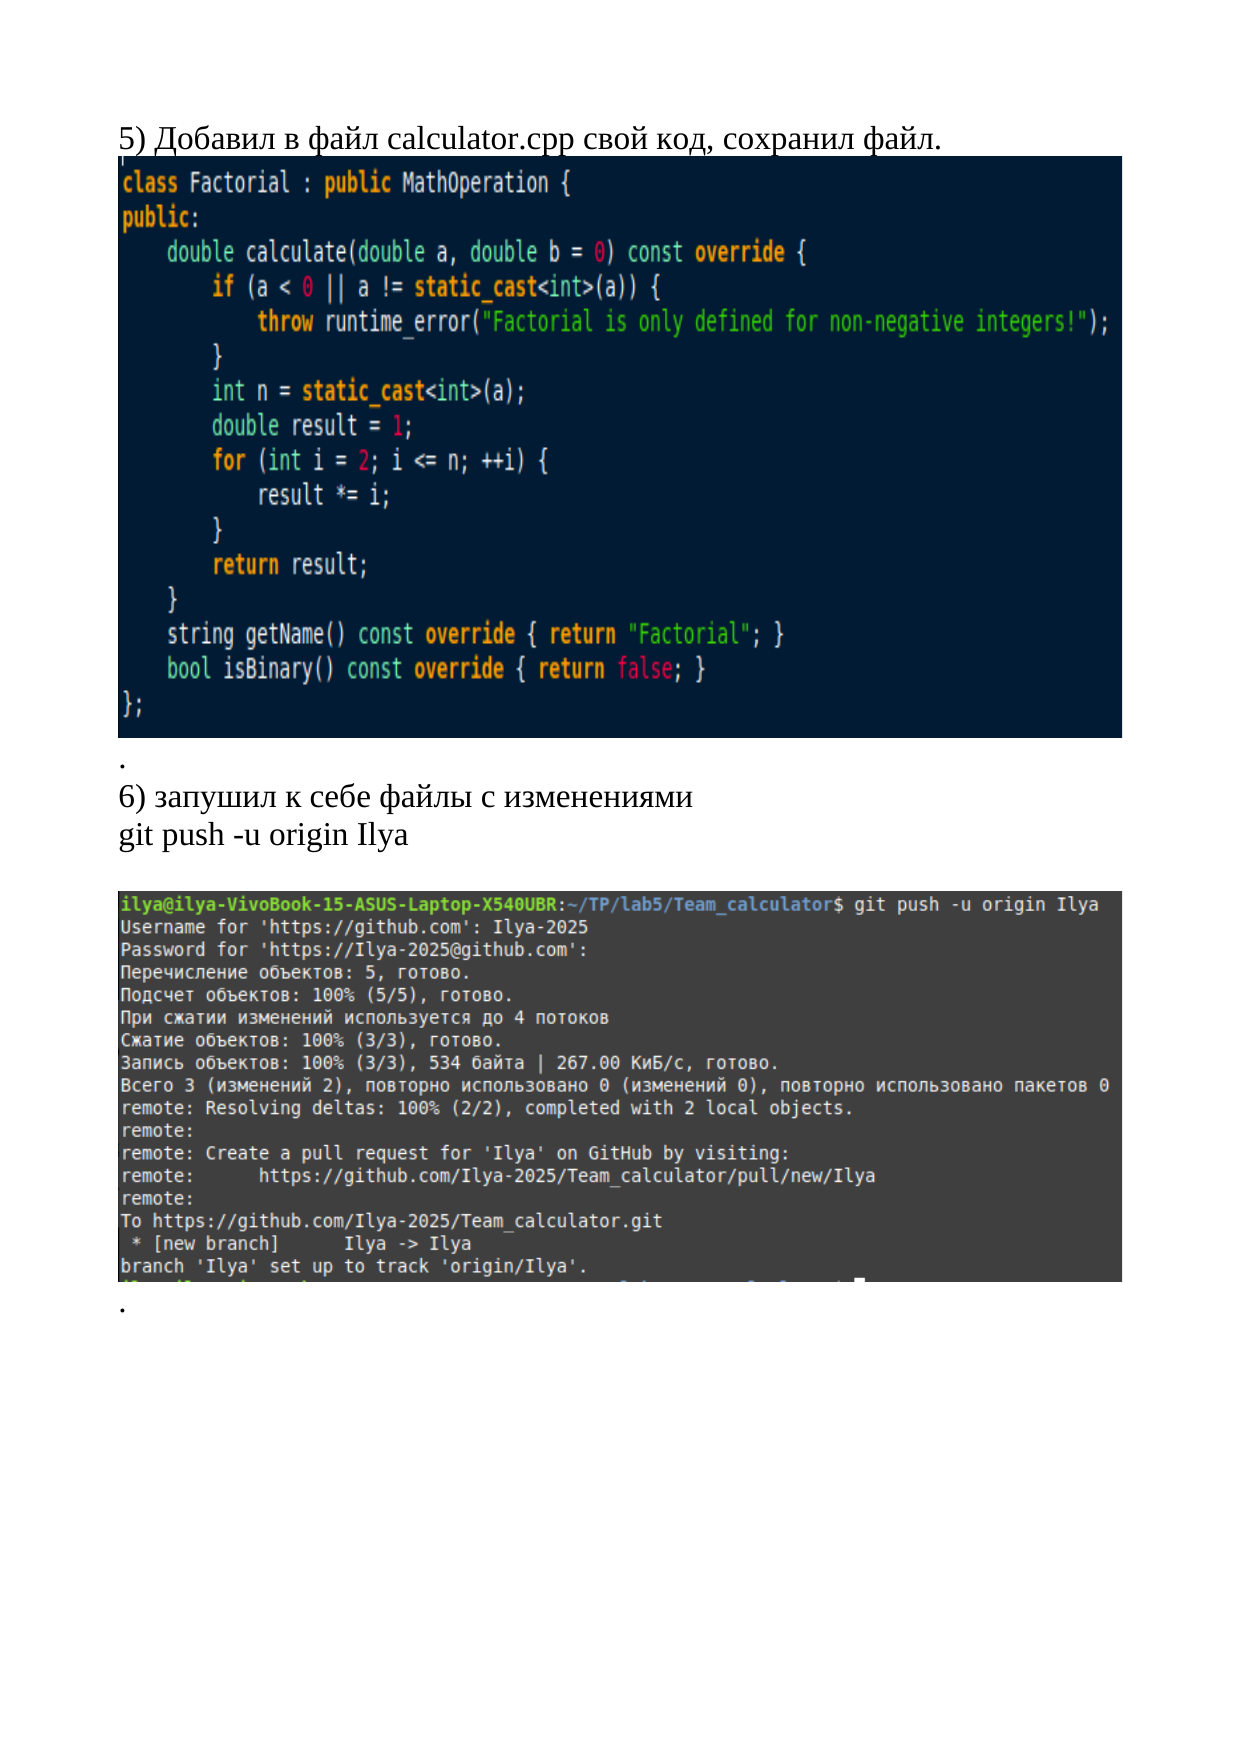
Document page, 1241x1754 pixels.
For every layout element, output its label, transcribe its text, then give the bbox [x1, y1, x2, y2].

text . [118, 738, 1122, 776]
picture [118, 156, 1123, 738]
picture [118, 891, 1123, 1282]
text 6) запушил к себе файлы с изменениями git push -u origin Ilya [118, 776, 1122, 853]
text . [118, 1282, 1122, 1320]
text 5) Добавил в файл calculator.cpp свой код, сохранил файл. [118, 118, 1122, 156]
